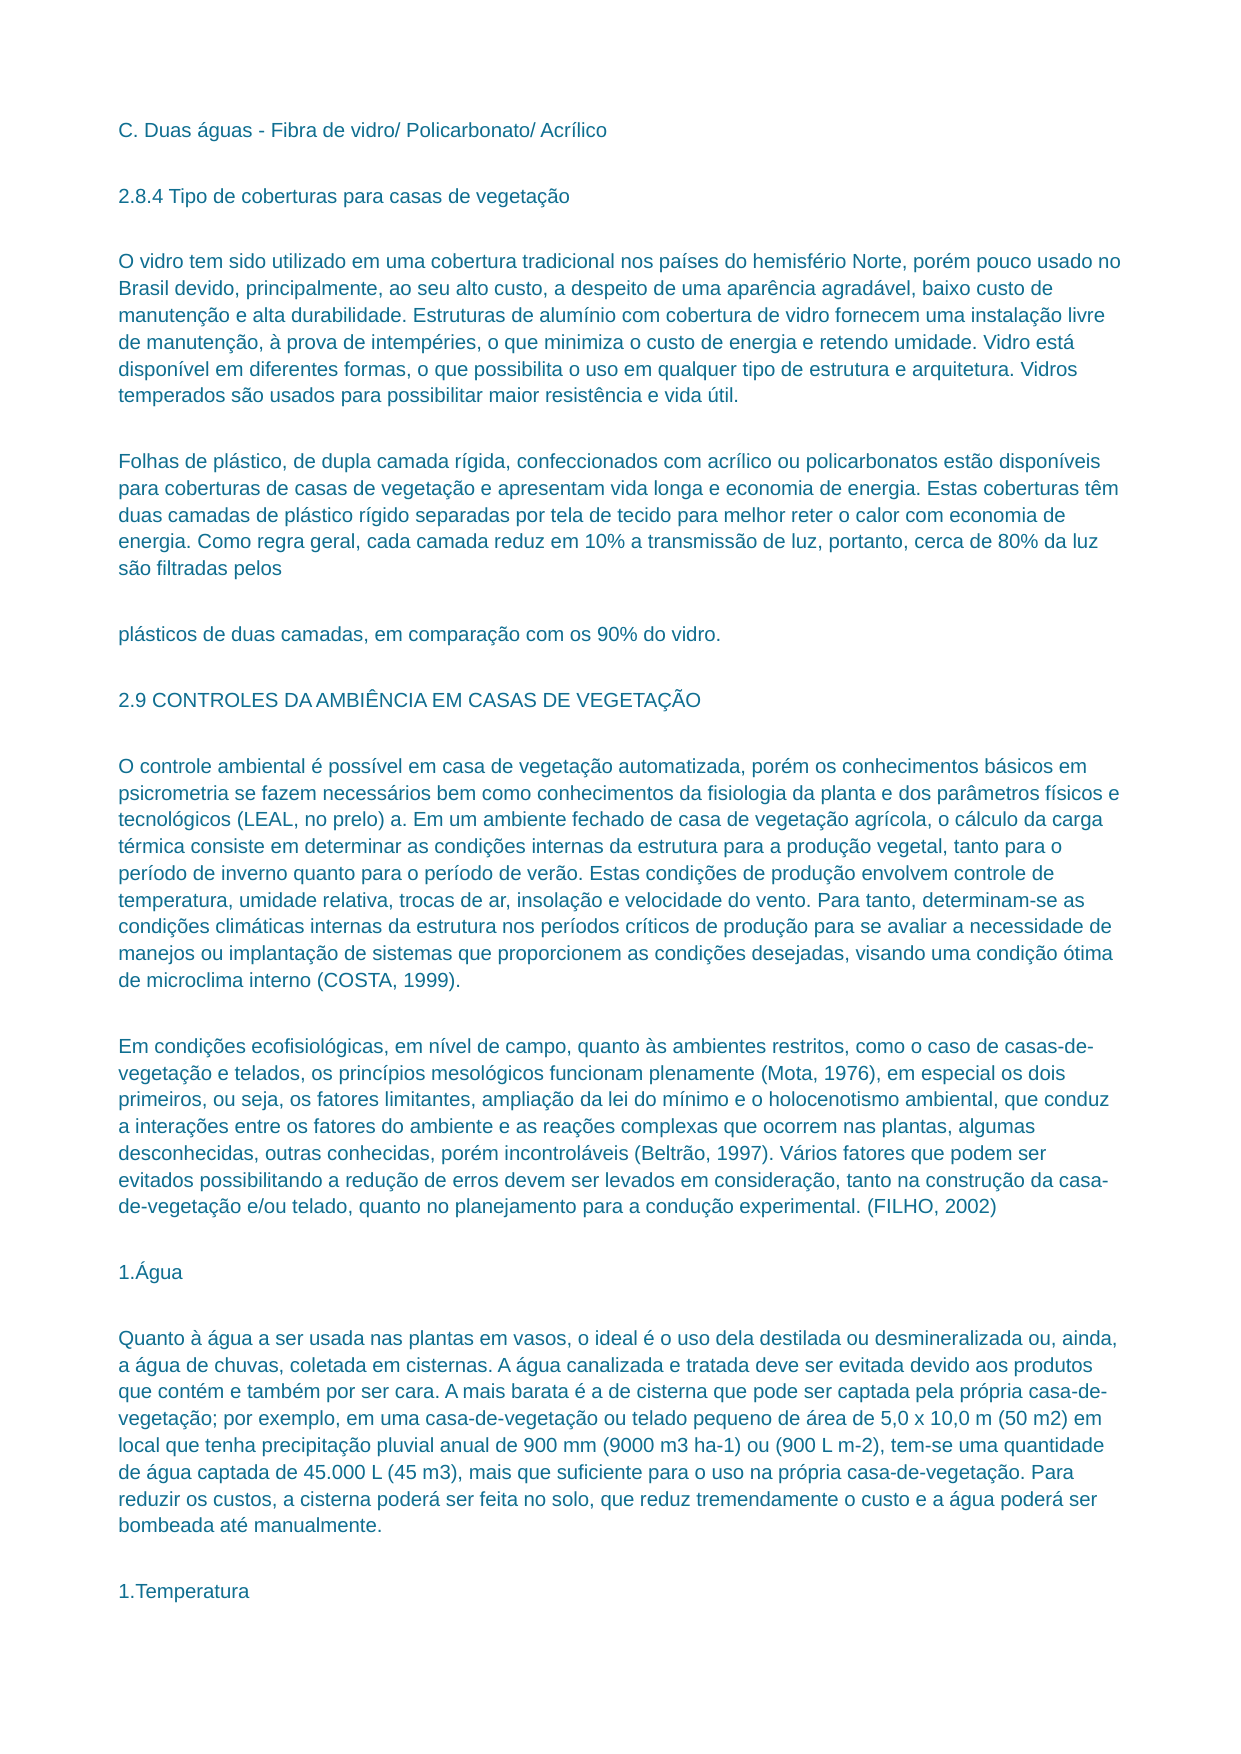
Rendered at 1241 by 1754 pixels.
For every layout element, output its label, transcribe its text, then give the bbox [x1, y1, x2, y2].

list Água [118, 1261, 1122, 1284]
text Folhas de plástico, de dupla camada rígida, confeccionados com acrílico ou policarbonatos estão disponíveis para coberturas de casas de vegetação e apresentam vida longa e economia de energia. Estas coberturas têm duas camadas de plástico rígido separadas por tela de tecido para melhor reter o calor com economia de energia. Como regra geral, cada camada reduz em 10% a transmissão de luz, portanto, cerca de 80% da luz são filtradas pelos [118, 449, 1122, 580]
text 2.8.4 Tipo de coberturas para casas de vegetação [118, 184, 1122, 207]
text C. Duas águas - Fibra de vidro/ Policarbonato/ Acrílico [118, 118, 1122, 141]
text O vidro tem sido utilizado em uma cobertura tradicional nos países do hemisfério Norte, porém pouco usado no Brasil devido, principalmente, ao seu alto custo, a despeito de uma aparência agradável, baixo custo de manutenção e alta durabilidade. Estruturas de alumínio com cobertura de vidro fornecem uma instalação livre de manutenção, à prova de intempéries, o que minimiza o custo de energia e retendo umidade. Vidro está disponível em diferentes formas, o que possibilita o uso em qualquer tipo de estrutura e arquitetura. Vidros temperados são usados para possibilitar maior resistência e vida útil. [118, 250, 1122, 407]
text Em condições ecofisiológicas, em nível de campo, quanto às ambientes restritos, como o caso de casas-de-vegetação e telados, os princípios mesológicos funcionam plenamente (Mota, 1976), em especial os dois primeiros, ou seja, os fatores limitantes, ampliação da lei do mínimo e o holocenotismo ambiental, que conduz a interações entre os fatores do ambiente e as reações complexas que ocorrem nas plantas, algumas desconhecidas, outras conhecidas, porém incontroláveis (Beltrão, 1997). Vários fatores que podem ser evitados possibilitando a redução de erros devem ser levados em consideração, tanto na construção da casa-de-vegetação e/ou telado, quanto no planejamento para a condução experimental. (FILHO, 2002) [118, 1034, 1122, 1218]
text 2.9 CONTROLES DA AMBIÊNCIA EM CASAS DE VEGETAÇÃO [118, 688, 1122, 712]
text Quanto à água a ser usada nas plantas em vasos, o ideal é o uso dela destilada ou desmineralizada ou, ainda, a água de chuvas, coletada em cisternas. A água canalizada e tratada deve ser evitada devido aos produtos que contém e também por ser cara. A mais barata é a de cisterna que pode ser captada pela própria casa-de-vegetação; por exemplo, em uma casa-de-vegetação ou telado pequeno de área de 5,0 x 10,0 m (50 m2) em local que tenha precipitação pluvial anual de 900 mm (9000 m3 ha-1) ou (900 L m-2), tem-se uma quantidade de água captada de 45.000 L (45 m3), mais que suficiente para o uso na própria casa-de-vegetação. Para reduzir os custos, a cisterna poderá ser feita no solo, que reduz tremendamente o custo e a água poderá ser bombeada até manualmente. [118, 1326, 1122, 1537]
list Temperatura [118, 1579, 1122, 1603]
text O controle ambiental é possível em casa de vegetação automatizada, porém os conhecimentos básicos em psicrometria se fazem necessários bem como conhecimentos da fisiologia da planta e dos parâmetros físicos e tecnológicos (LEAL, no prelo) a. Em um ambiente fechado de casa de vegetação agrícola, o cálculo da carga térmica consiste em determinar as condições internas da estrutura para a produção vegetal, tanto para o período de inverno quanto para o período de verão. Estas condições de produção envolvem controle de temperatura, umidade relativa, trocas de ar, insolação e velocidade do vento. Para tanto, determinam-se as condições climáticas internas da estrutura nos períodos críticos de produção para se avaliar a necessidade de manejos ou implantação de sistemas que proporcionem as condições desejadas, visando uma condição ótima de microclima interno (COSTA, 1999). [118, 754, 1122, 992]
text plásticos de duas camadas, em comparação com os 90% do vidro. [118, 622, 1122, 646]
